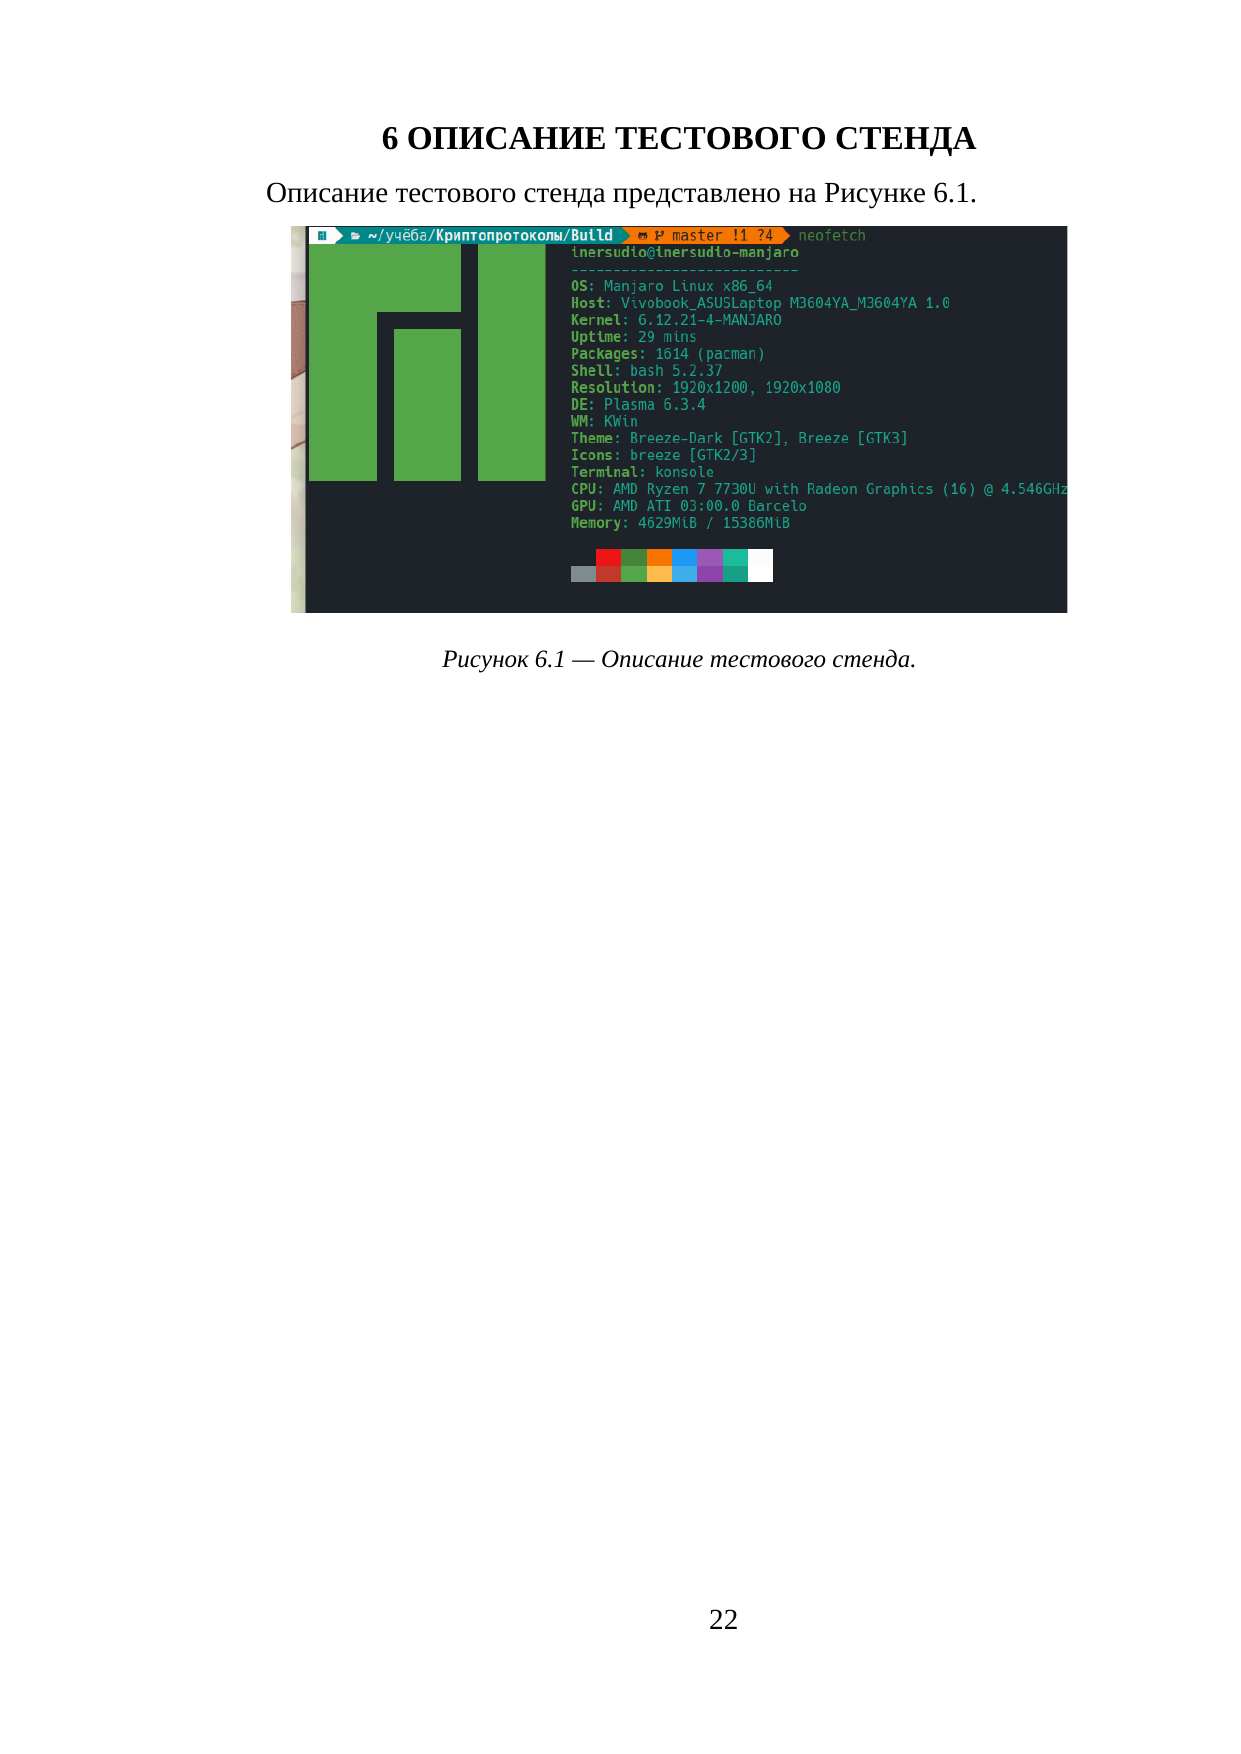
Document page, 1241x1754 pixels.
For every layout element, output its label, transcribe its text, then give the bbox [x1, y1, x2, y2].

text Рисунок 6.1 — Описание тестового стенда. [177, 226, 1181, 673]
picture [291, 226, 1068, 613]
subtitle 6 ОПИСАНИЕ ТЕСТОВОГО СТЕНДА [177, 118, 1181, 156]
text Описание тестового стенда представлено на Рисунке 6.1. [177, 176, 1181, 209]
